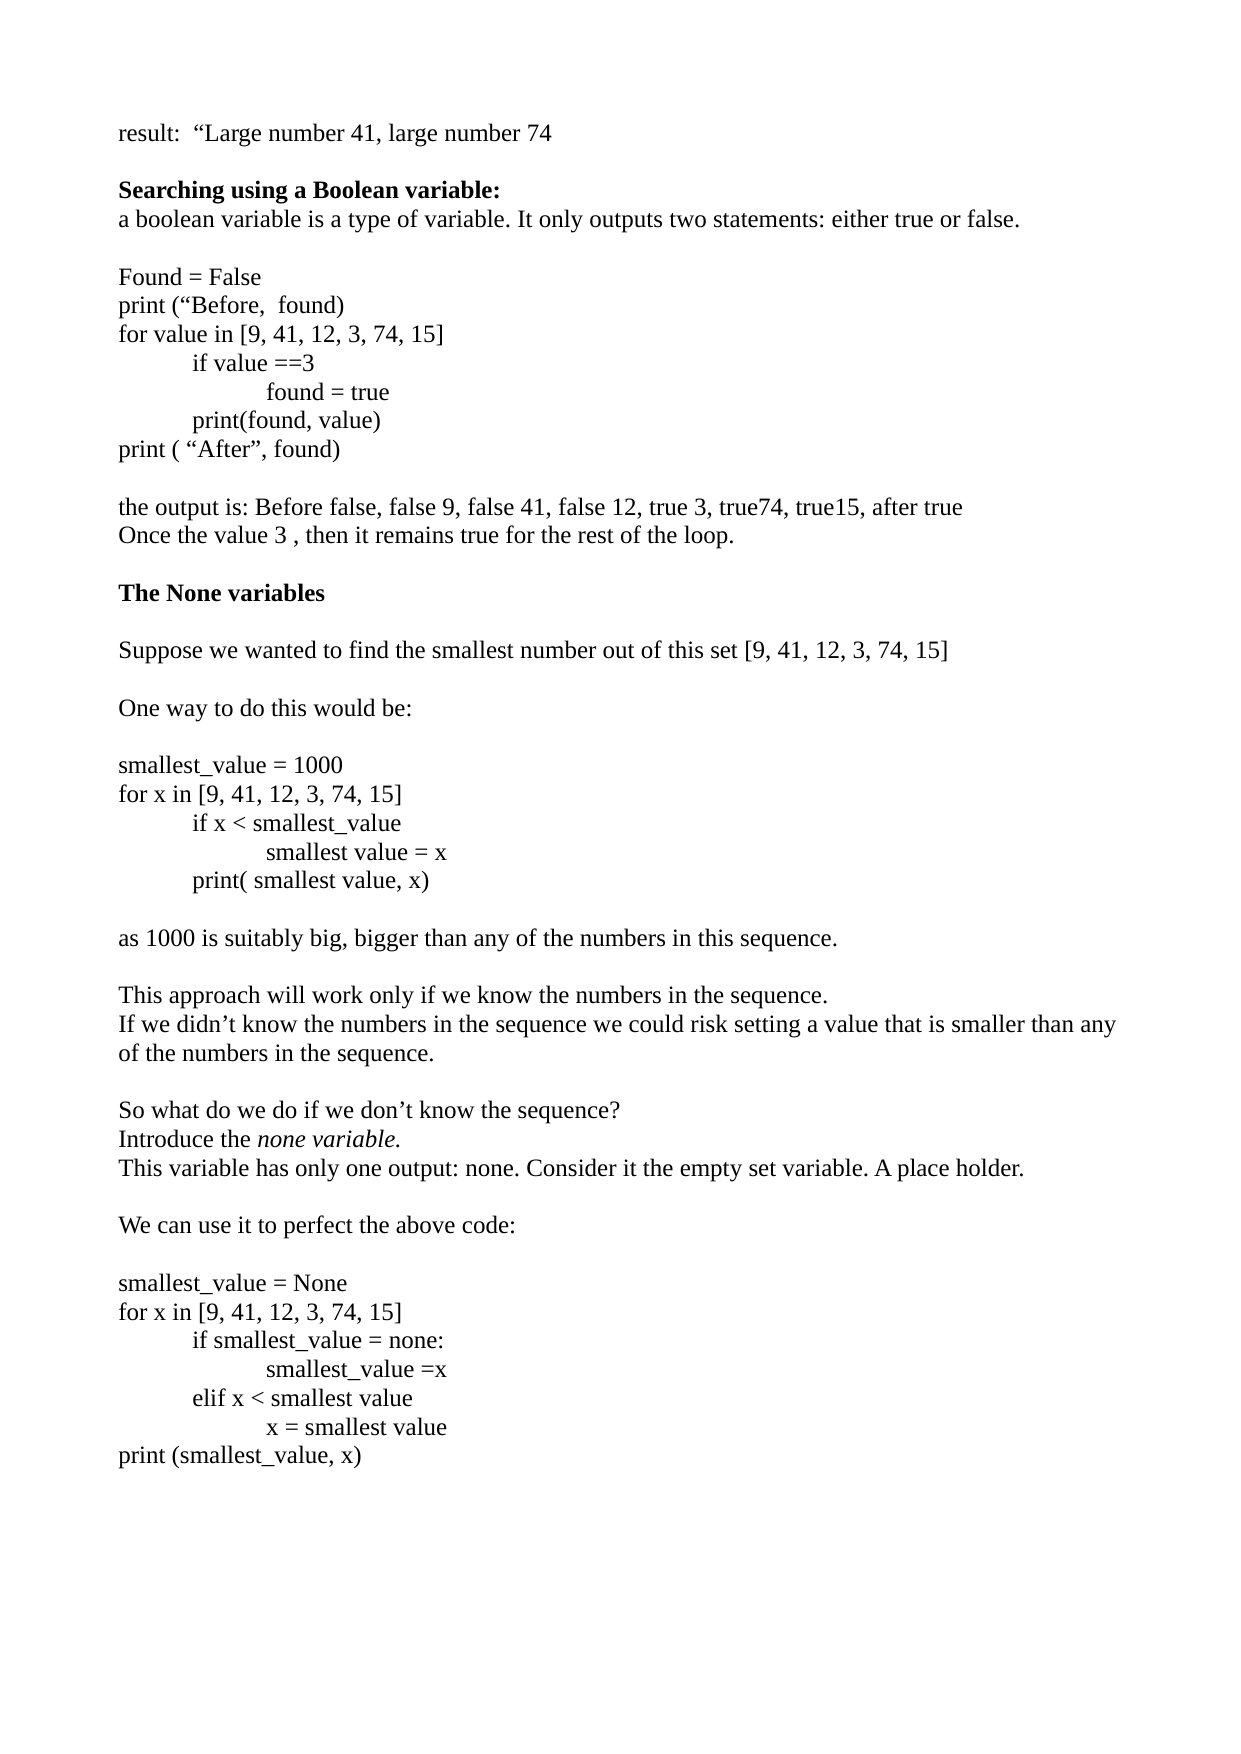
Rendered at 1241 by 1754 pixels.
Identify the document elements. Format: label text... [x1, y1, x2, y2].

text if smallest_value = none: [118, 1326, 1122, 1354]
text The None variables [118, 578, 1122, 607]
text print (“Before, found) [118, 291, 1122, 319]
text if x < smallest_value [118, 808, 1122, 837]
text Searching using a Boolean variable: [118, 176, 1122, 204]
text Suppose we wanted to find the smallest number out of this set [9, 41, 12, 3, 74, 15] [118, 636, 1122, 664]
text the output is: Before false, false 9, false 41, false 12, true 3, true74, true15, after true [118, 492, 1122, 521]
text So what do we do if we don’t know the sequence? [118, 1096, 1122, 1124]
text This approach will work only if we know the numbers in the sequence. [118, 981, 1122, 1009]
text as 1000 is suitably big, bigger than any of the numbers in this sequence. [118, 923, 1122, 952]
text Found = False [118, 262, 1122, 291]
text smallest_value =x [118, 1354, 1122, 1383]
text x = smallest value [118, 1412, 1122, 1441]
text smallest_value = None [118, 1268, 1122, 1297]
text for x in [9, 41, 12, 3, 74, 15] [118, 779, 1122, 808]
text found = true [118, 377, 1122, 406]
text This variable has only one output: none. Consider it the empty set variable. A place holder. [118, 1153, 1122, 1182]
text If we didn’t know the numbers in the sequence we could risk setting a value that is smaller than any of the numbers in the sequence. [118, 1009, 1122, 1067]
text We can use it to perfect the above code: [118, 1211, 1122, 1239]
text smallest value = x [118, 837, 1122, 866]
text print( smallest value, x) [118, 866, 1122, 894]
text result: “Large number 41, large number 74 [118, 118, 1122, 147]
text for value in [9, 41, 12, 3, 74, 15] [118, 319, 1122, 348]
text Once the value 3 , then it remains true for the rest of the loop. [118, 521, 1122, 549]
text print(found, value) [118, 406, 1122, 434]
text One way to do this would be: [118, 693, 1122, 722]
text print (smallest_value, x) [118, 1441, 1122, 1469]
text for x in [9, 41, 12, 3, 74, 15] [118, 1297, 1122, 1326]
text elif x < smallest value [118, 1383, 1122, 1412]
text smallest_value = 1000 [118, 751, 1122, 779]
text a boolean variable is a type of variable. It only outputs two statements: either true or false. [118, 204, 1122, 233]
text print ( “After”, found) [118, 434, 1122, 463]
text Introduce the none variable. [118, 1124, 1122, 1153]
text if value ==3 [118, 348, 1122, 377]
